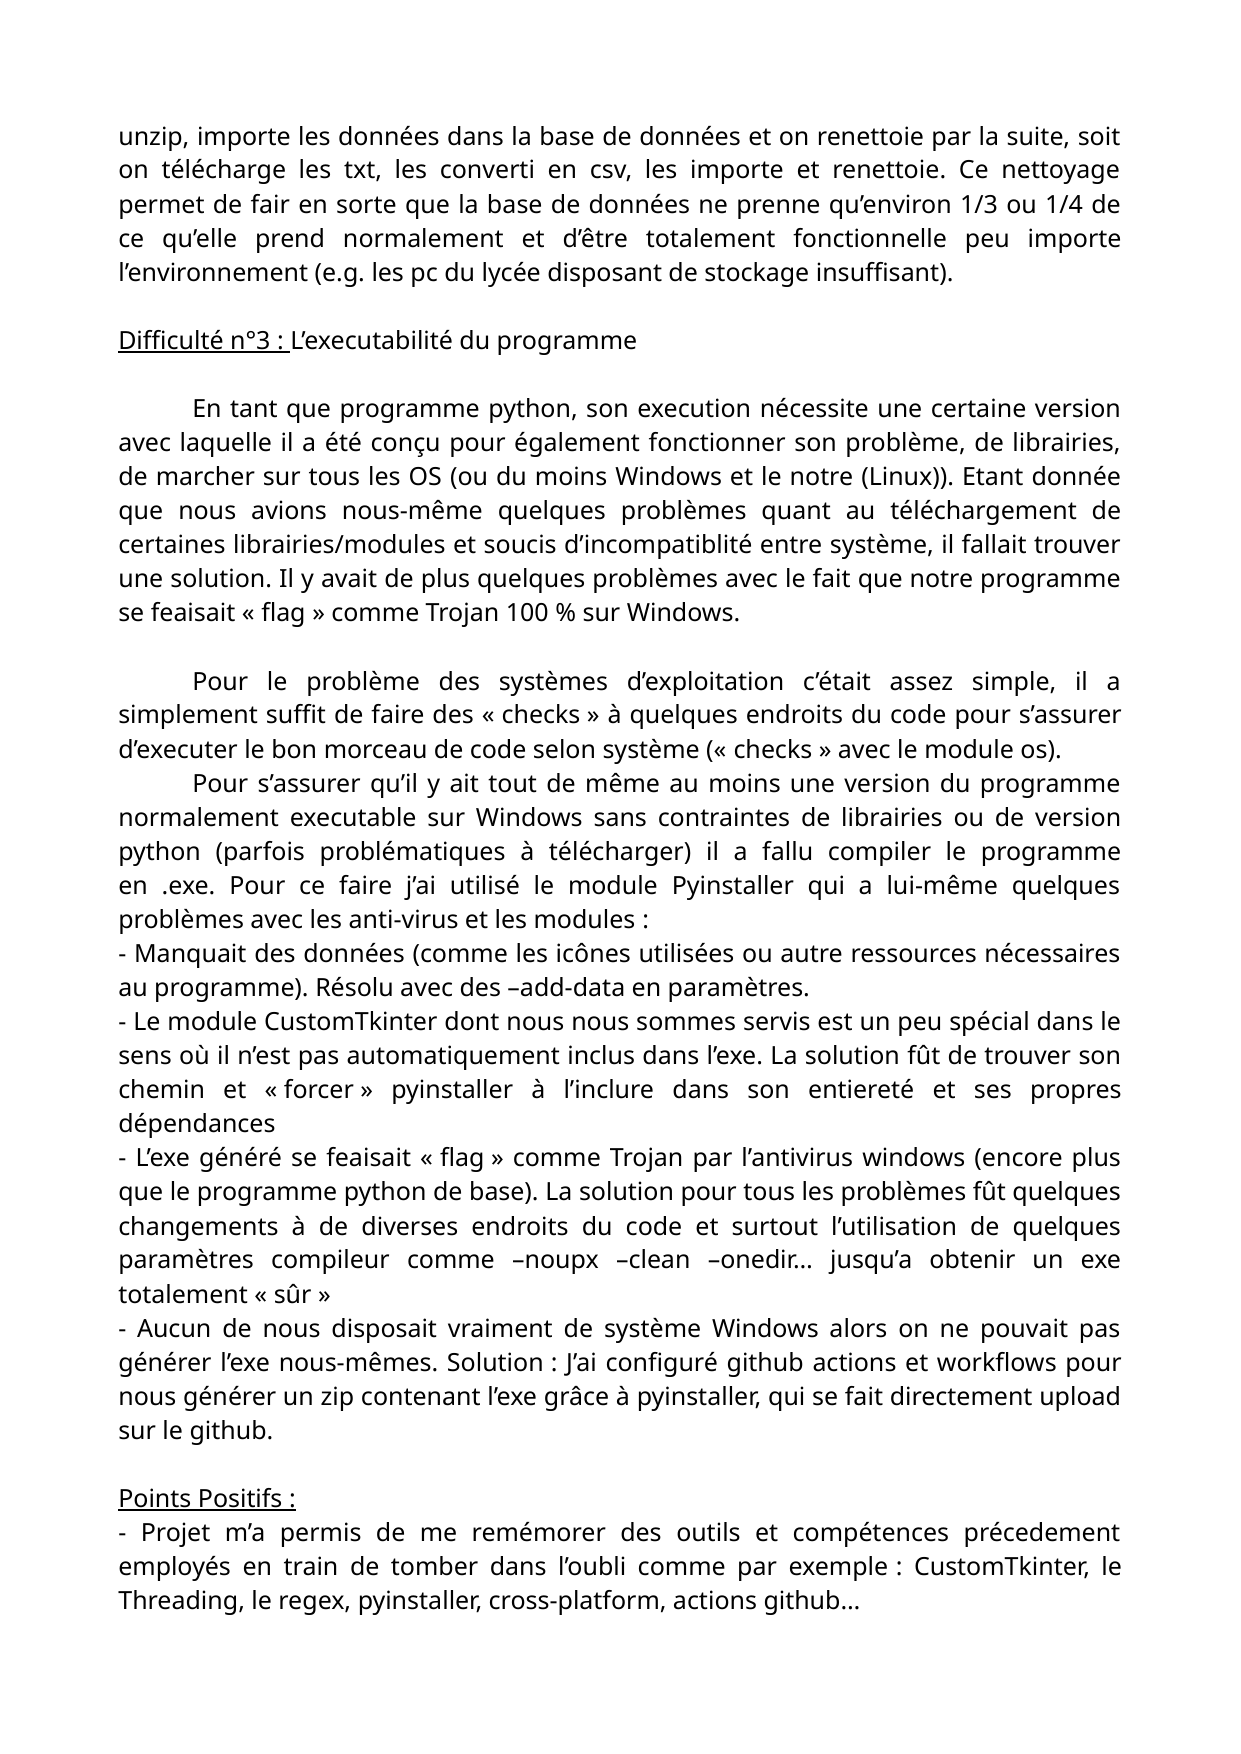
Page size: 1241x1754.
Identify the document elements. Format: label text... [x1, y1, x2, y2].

text - Manquait des données (comme les icônes utilisées ou autre ressources nécessaires au programme). Résolu avec des –add-data en paramètres. [118, 936, 1122, 1004]
text Pour le problème des systèmes d’exploitation c’était assez simple, il a simplement suffit de faire des « checks » à quelques endroits du code pour s’assurer d’executer le bon morceau de code selon système (« checks » avec le module os). [118, 663, 1122, 765]
text Pour s’assurer qu’il y ait tout de même au moins une version du programme normalement executable sur Windows sans contraintes de librairies ou de version python (parfois problématiques à télécharger) il a fallu compiler le programme en .exe. Pour ce faire j’ai utilisé le module Pyinstaller qui a lui-même quelques problèmes avec les anti-virus et les modules : [118, 765, 1122, 936]
text unzip, importe les données dans la base de données et on renettoie par la suite, soit on télécharge les txt, les converti en csv, les importe et renettoie. Ce nettoyage permet de fair en sorte que la base de données ne prenne qu’environ 1/3 ou 1/4 de ce qu’elle prend normalement et d’être totalement fonctionnelle peu importe l’environnement (e.g. les pc du lycée disposant de stockage insuffisant). [118, 118, 1122, 288]
text Difficulté n°3 : L’executabilité du programme [118, 322, 1122, 357]
text En tant que programme python, son execution nécessite une certaine version avec laquelle il a été conçu pour également fonctionner son problème, de librairies, de marcher sur tous les OS (ou du moins Windows et le notre (Linux)). Etant donnée que nous avions nous-même quelques problèmes quant au téléchargement de certaines librairies/modules et soucis d’incompatiblité entre système, il fallait trouver une solution. Il y avait de plus quelques problèmes avec le fait que notre programme se feaisait « flag » comme Trojan 100 % sur Windows. [118, 391, 1122, 629]
text Points Positifs : [118, 1481, 1122, 1515]
text - Le module CustomTkinter dont nous nous sommes servis est un peu spécial dans le sens où il n’est pas automatiquement inclus dans l’exe. La solution fût de trouver son chemin et « forcer » pyinstaller à l’inclure dans son entiereté et ses propres dépendances [118, 1004, 1122, 1140]
text - Aucun de nous disposait vraiment de système Windows alors on ne pouvait pas générer l’exe nous-mêmes. Solution : J’ai configuré github actions et workflows pour nous générer un zip contenant l’exe grâce à pyinstaller, qui se fait directement upload sur le github. [118, 1310, 1122, 1447]
text - L’exe généré se feaisait « flag » comme Trojan par l’antivirus windows (encore plus que le programme python de base). La solution pour tous les problèmes fût quelques changements à de diverses endroits du code et surtout l’utilisation de quelques paramètres compileur comme –noupx –clean –onedir… jusqu’a obtenir un exe totalement « sûr » [118, 1140, 1122, 1310]
text - Projet m’a permis de me remémorer des outils et compétences précedement employés en train de tomber dans l’oubli comme par exemple : CustomTkinter, le Threading, le regex, pyinstaller, cross-platform, actions github… [118, 1515, 1122, 1617]
